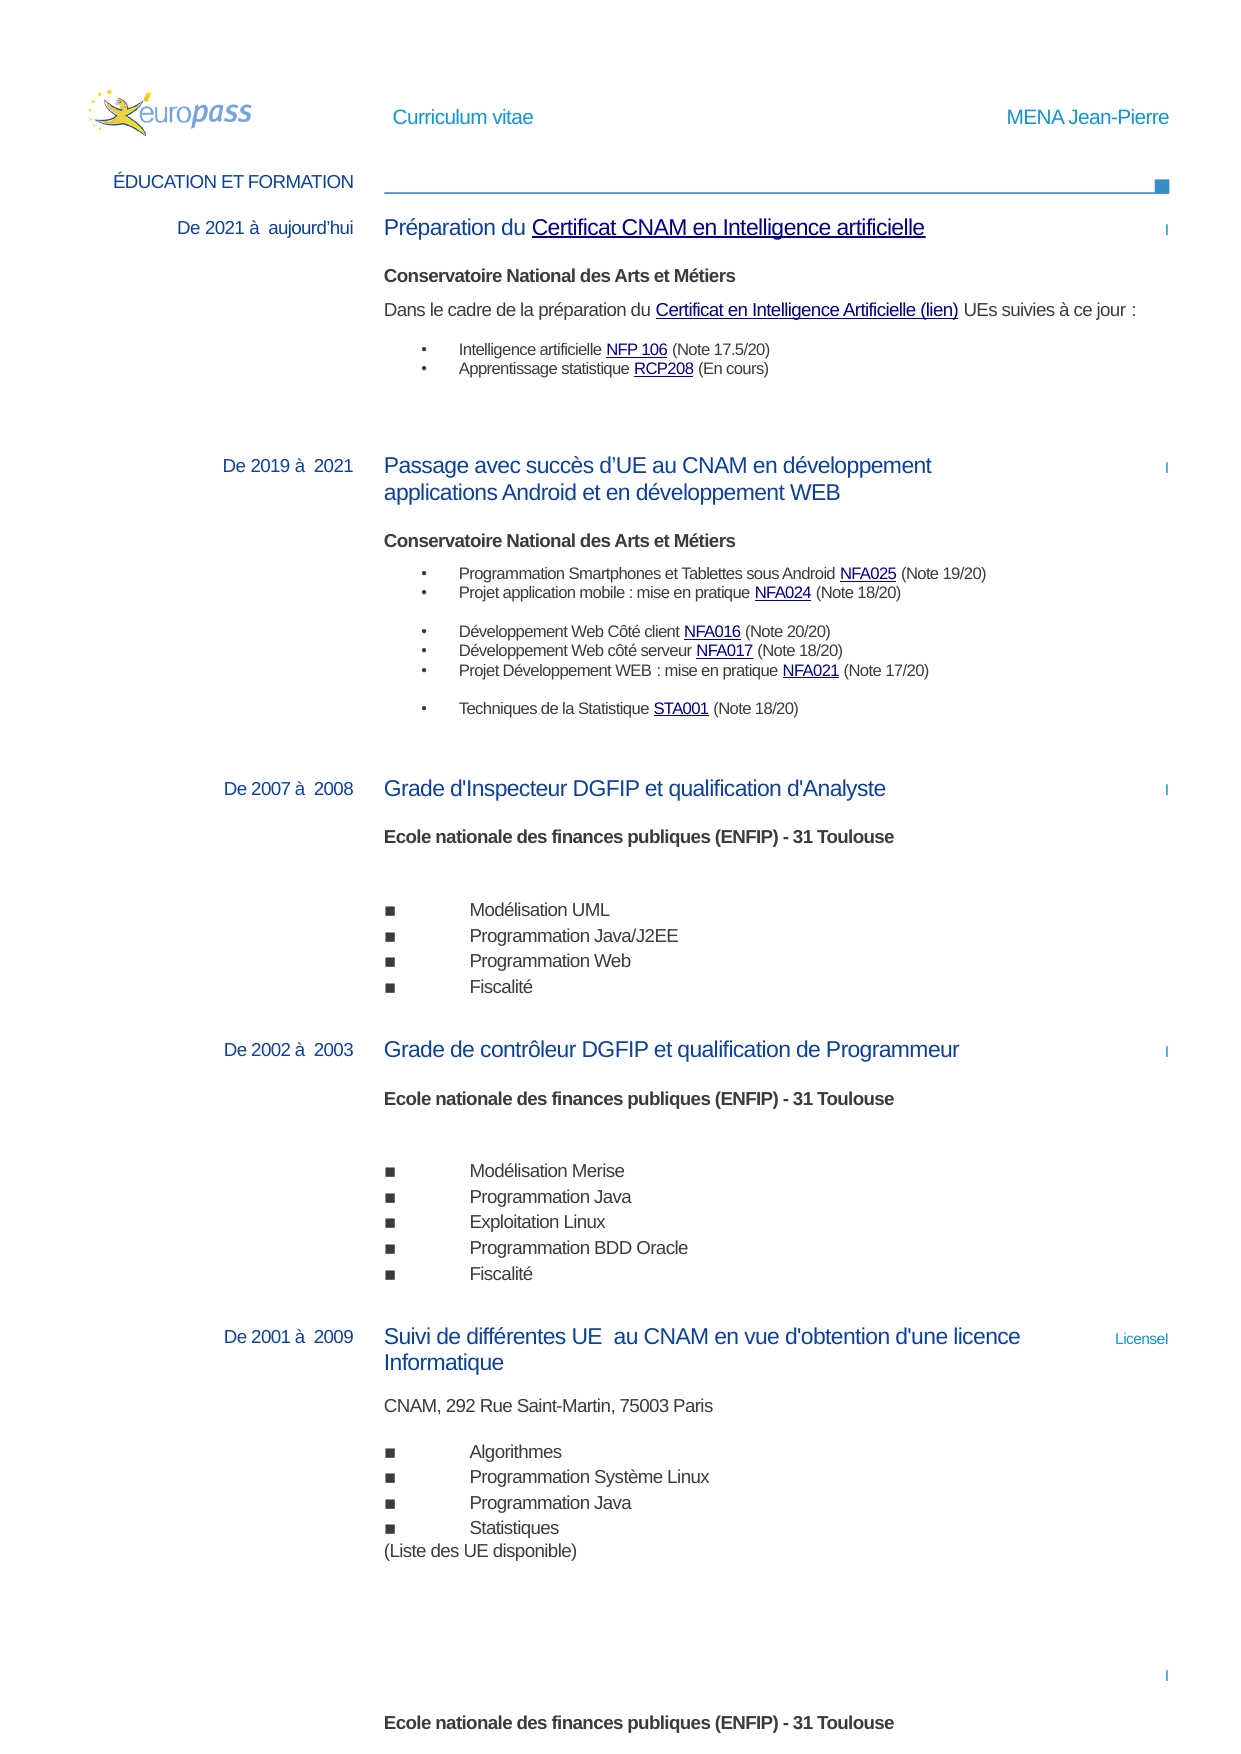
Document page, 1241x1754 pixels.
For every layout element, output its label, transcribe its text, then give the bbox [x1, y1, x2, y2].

table_header De 2001 à 2009 [89, 1323, 384, 1562]
table_header I [1033, 775, 1169, 801]
table_header I [1033, 214, 1169, 240]
table_header De 2019 à 2021 [89, 452, 384, 737]
table_cell Algorithmes Programmation Système Linux Programmation Java Statistiques (Liste des UE disponible) [384, 1438, 1169, 1562]
table_cell Ecole nationale des finances publiques (ENFIP) - 31 Toulouse [384, 1063, 1169, 1158]
table_header LicenseI [1033, 1323, 1169, 1376]
table_cell Modélisation UML Programmation Java/J2EE Programmation Web Fiscalité [384, 896, 1169, 998]
table_header Suivi de différentes UE au CNAM en vue d'obtention d'une licence Informatique [384, 1323, 1033, 1376]
table_header De 2002 à 2003 [89, 1036, 384, 1285]
picture [384, 179, 1170, 194]
table_header [384, 171, 1169, 179]
table_header I [1033, 452, 1169, 505]
table_header De 2007 à 2008 [89, 775, 384, 998]
table_header De 2021 à aujourd’hui [89, 214, 384, 415]
table_cell CNAM, 292 Rue Saint-Martin, 75003 Paris [384, 1376, 1169, 1438]
table_cell Modélisation Merise Programmation Java Exploitation Linux Programmation BDD Oracle Fiscalité [384, 1158, 1169, 1285]
table_header Préparation du Certificat CNAM en Intelligence artificielle [384, 214, 1033, 240]
table_header ÉDUCATION ET FORMATION [89, 171, 384, 194]
table_header Grade d'Inspecteur DGFIP et qualification d'Analyste [384, 775, 1033, 801]
table_header Passage avec succès d’UE au CNAM en développement applications Android et en développement WEB [384, 452, 1033, 505]
table_header I [1034, 1036, 1169, 1062]
table_cell Ecole nationale des finances publiques (ENFIP) - 31 Toulouse [384, 801, 1169, 896]
table_cell Conservatoire National des Arts et Métiers Dans le cadre de la préparation du Certificat en Intelligence Artificielle (lien) UEs suivies à ce jour : Intelligence artificielle NFP 106 (Note 17.5/20) Apprentissage statistique RCP208 (En cours) [384, 240, 1169, 415]
table_cell Conservatoire National des Arts et Métiers Programmation Smartphones et Tablettes sous Android NFA025 (Note 19/20) Projet application mobile : mise en pratique NFA024 (Note 18/20) Développement Web Côté client NFA016 (Note 20/20) Développement Web côté serveur NFA017 (Note 18/20) Projet Développement WEB : mise en pratique NFA021 (Note 17/20) Techniques de la Statistique STA001 (Note 18/20) [384, 505, 1169, 737]
table_header Grade de contrôleur DGFIP et qualification de Programmeur [384, 1036, 1033, 1062]
picture [88, 88, 252, 136]
